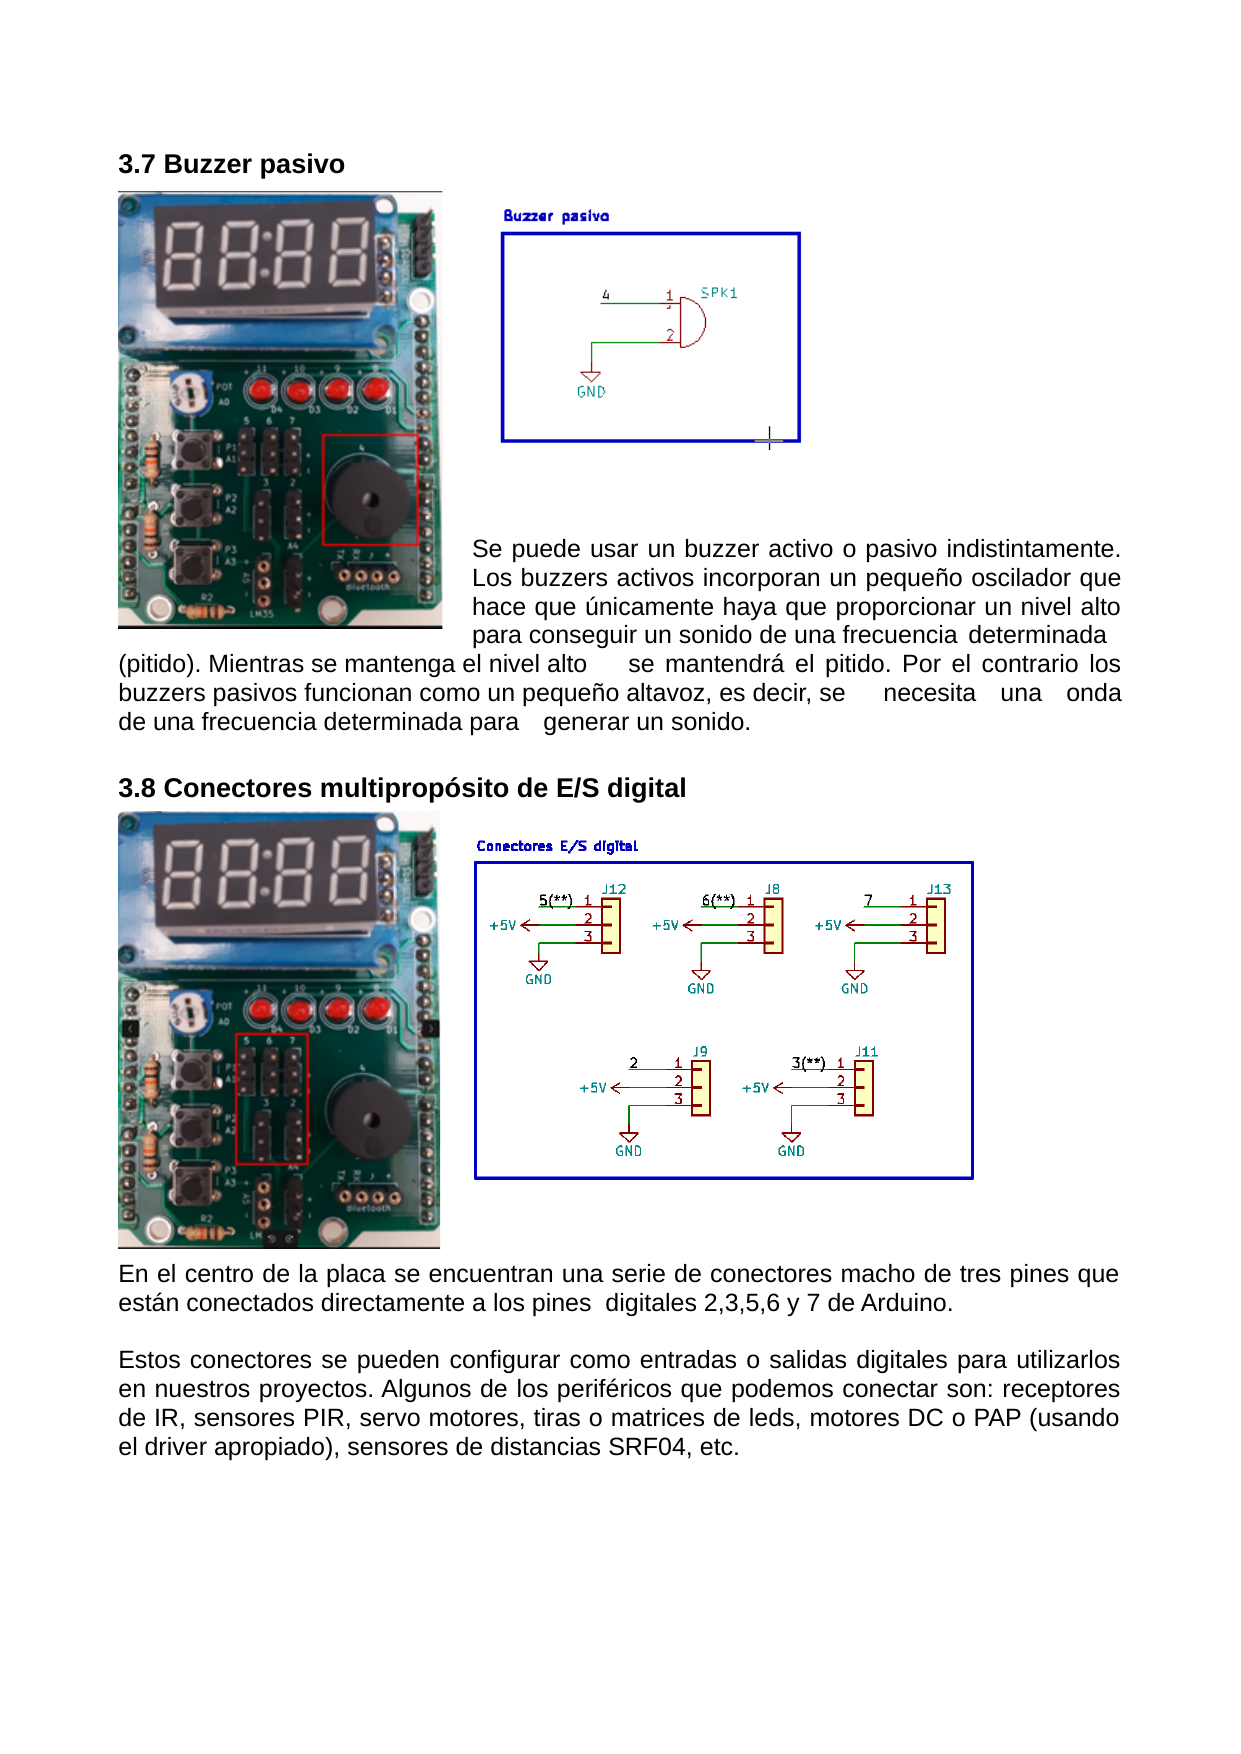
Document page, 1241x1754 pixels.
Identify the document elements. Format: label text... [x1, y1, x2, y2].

text Estos conectores se pueden configurar como entradas o salidas digitales para utilizarlos en nuestros proyectos. Algunos de los periféricos que podemos conectar son: receptores de IR, sensores PIR, servo motores, tiras o matrices de leds, motores DC o PAP (usando el driver apropiado), sensores de distancias SRF04, etc. [118, 1346, 1122, 1461]
subtitle 3.8 Conectores multipropósito de E/S digital [118, 772, 1122, 804]
picture [495, 201, 807, 450]
picture [118, 811, 440, 1249]
subtitle 3.7 Buzzer pasivo [118, 148, 1122, 179]
picture [118, 191, 443, 629]
text En el centro de la placa se encuentran una serie de conectores macho de tres pines que están conectados directamente a los pines digitales 2,3,5,6 y 7 de Arduino. [118, 1259, 1122, 1317]
picture [469, 835, 978, 1184]
text Se puede usar un buzzer activo o pasivo indistintamente. Los buzzers activos incorporan un pequeño oscilador que hace que únicamente haya que proporcionar un nivel alto para conseguir un sonido de una frecuencia determinada (pitido). Mientras se mantenga el nivel alto se mantendrá el pitido. Por el contrario los buzzers pasivos funcionan como un pequeño altavoz, es decir, se necesita una onda de una frecuencia determinada para generar un sonido. [118, 534, 1122, 736]
